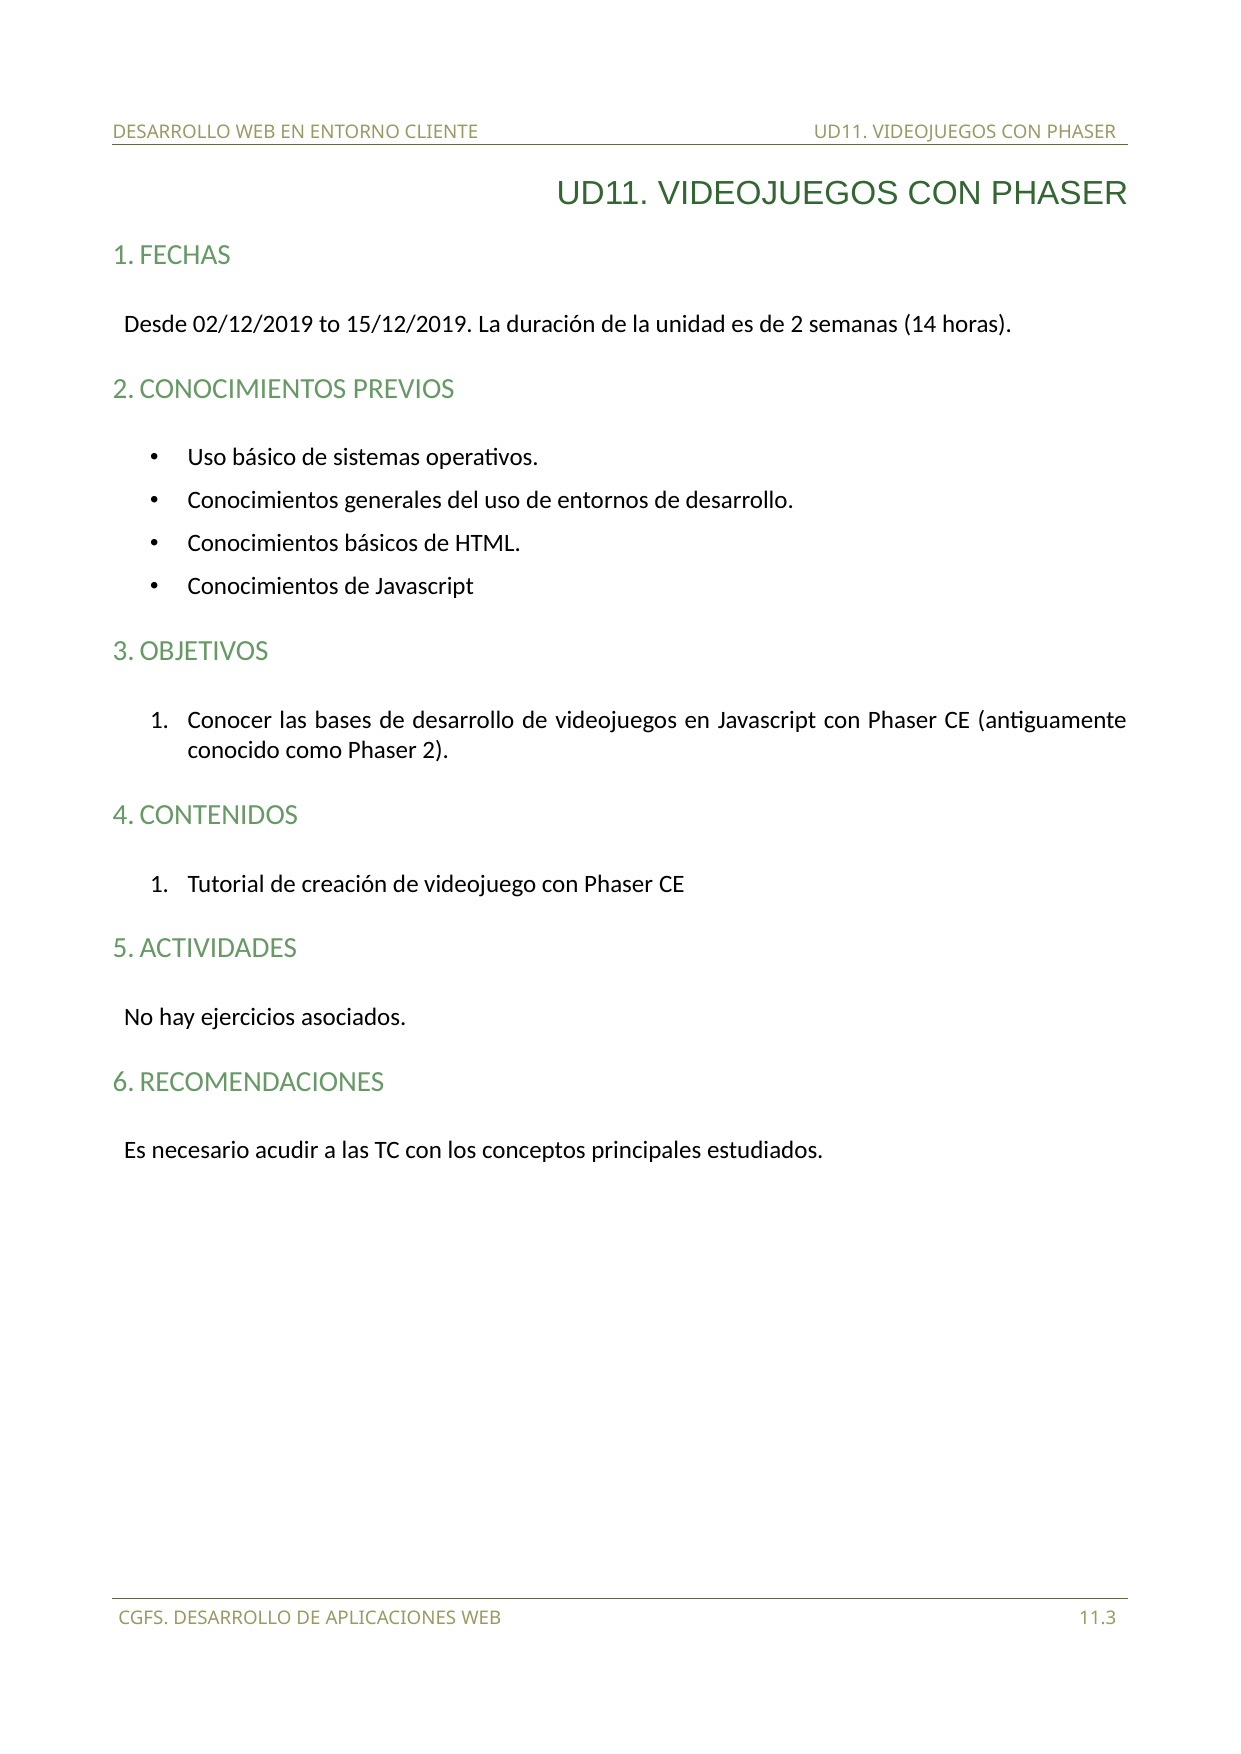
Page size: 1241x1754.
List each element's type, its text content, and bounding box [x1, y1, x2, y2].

list Uso básico de sistemas operativos. [150, 442, 1128, 472]
list Conocimientos básicos de HTML. [150, 527, 1128, 558]
subtitle Conocimientos previos [112, 370, 1128, 406]
list Tutorial de creación de videojuego con Phaser CE [150, 868, 1128, 898]
text UD11. Videojuegos con Phaser [112, 173, 1128, 212]
text Desde 02/12/2019 to 15/12/2019. La duración de la unidad es de 2 semanas (14 horas). [112, 308, 1128, 339]
text No hay ejercicios asociados. [112, 1001, 1128, 1032]
subtitle Fechas [112, 236, 1128, 272]
subtitle Contenidos [112, 796, 1128, 832]
text Es necesario acudir a las TC con los conceptos principales estudiados. [112, 1134, 1128, 1165]
subtitle Actividades [112, 929, 1128, 965]
list Conocimientos de Javascript [150, 570, 1128, 601]
list Conocer las bases de desarrollo de videojuegos en Javascript con Phaser CE (antiguamente conocido como Phaser 2). [150, 704, 1128, 765]
subtitle Recomendaciones [112, 1063, 1128, 1098]
list Conocimientos generales del uso de entornos de desarrollo. [150, 484, 1128, 515]
subtitle Objetivos [112, 632, 1128, 668]
